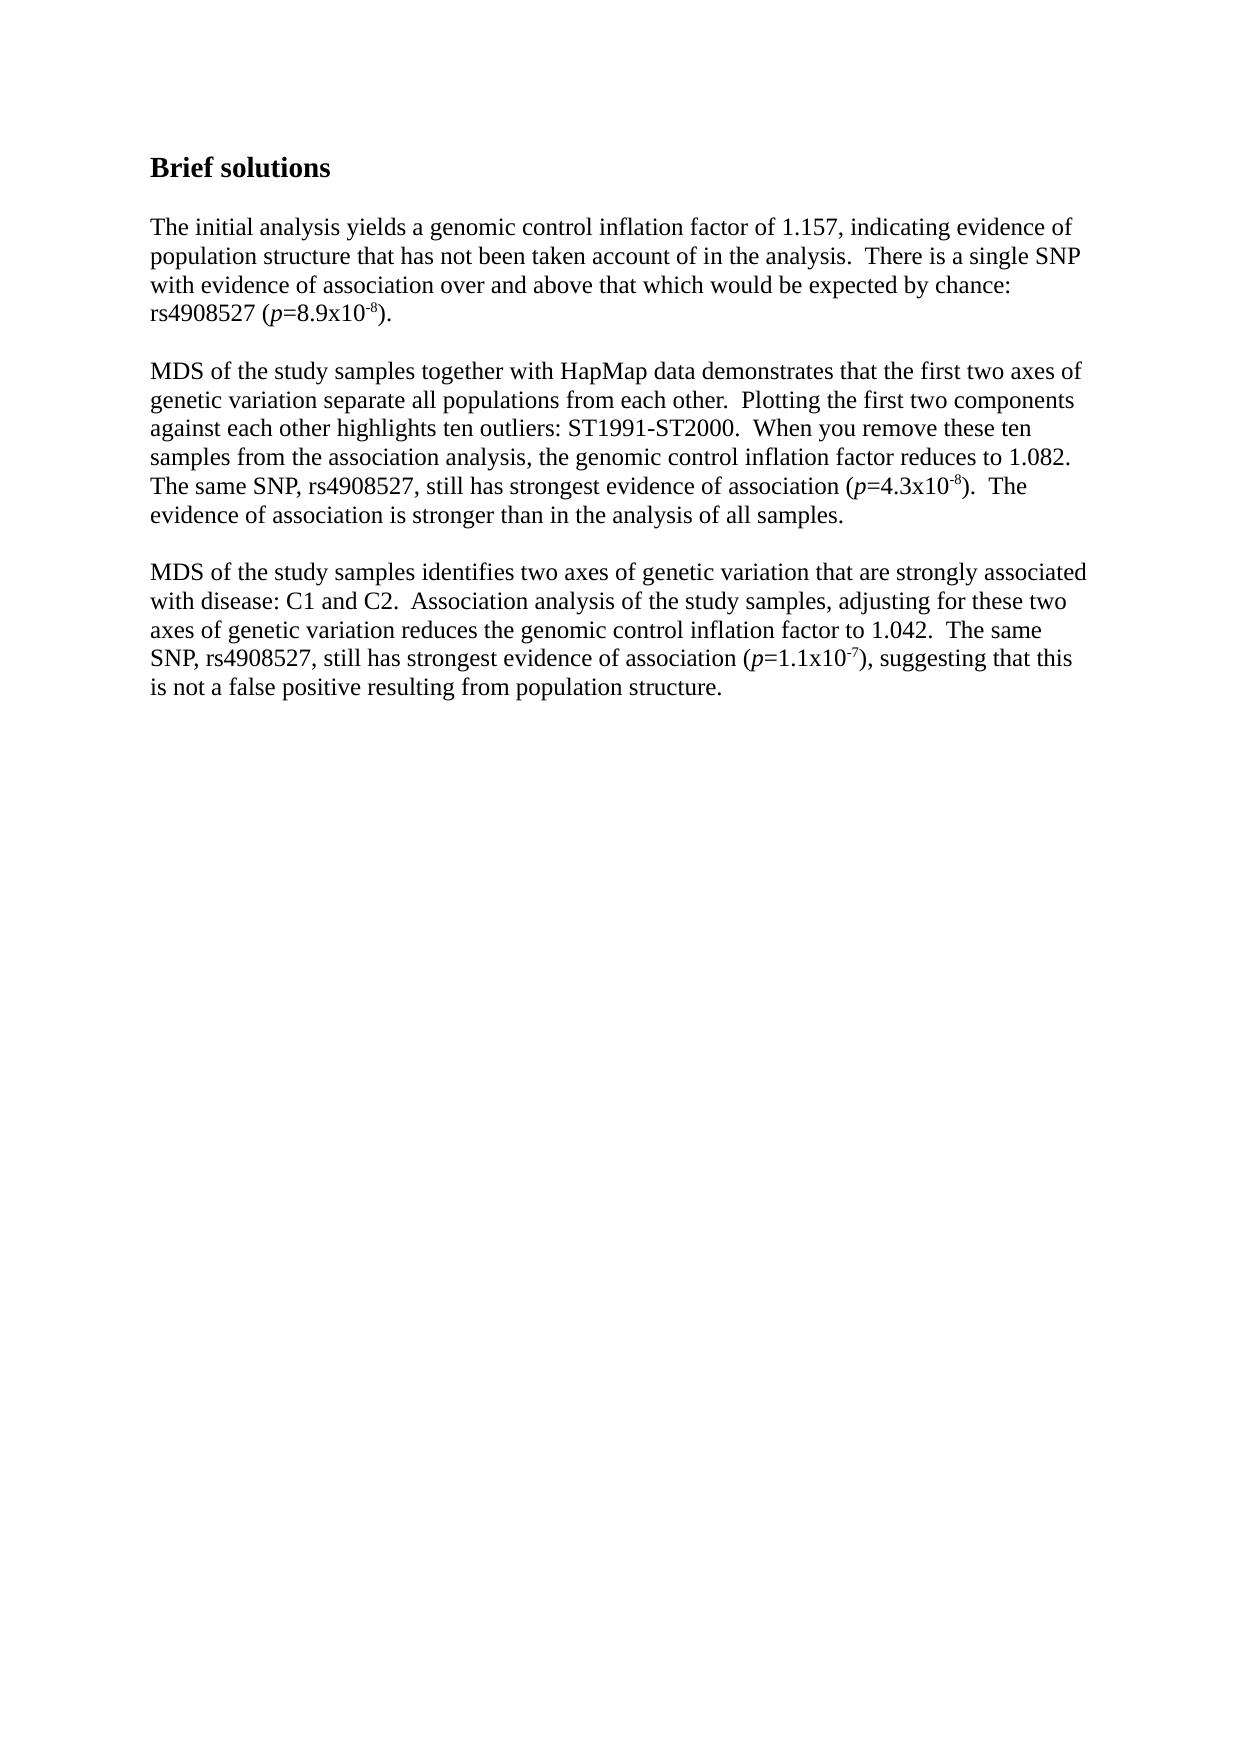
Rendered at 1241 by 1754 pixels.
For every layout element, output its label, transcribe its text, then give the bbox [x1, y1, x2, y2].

text MDS of the study samples together with HapMap data demonstrates that the first two axes of genetic variation separate all populations from each other. Plotting the first two components against each other highlights ten outliers: ST1991-ST2000. When you remove these ten samples from the association analysis, the genomic control inflation factor reduces to 1.082. The same SNP, rs4908527, still has strongest evidence of association (p=4.3x10-8). The evidence of association is stronger than in the analysis of all samples. [150, 356, 1090, 528]
text MDS of the study samples identifies two axes of genetic variation that are strongly associated with disease: C1 and C2. Association analysis of the study samples, adjusting for these two axes of genetic variation reduces the genomic control inflation factor to 1.042. The same SNP, rs4908527, still has strongest evidence of association (p=1.1x10-7), suggesting that this is not a false positive resulting from population structure. [150, 557, 1090, 701]
text Brief solutions [150, 150, 1090, 183]
text The initial analysis yields a genomic control inflation factor of 1.157, indicating evidence of population structure that has not been taken account of in the analysis. There is a single SNP with evidence of association over and above that which would be expected by chance: rs4908527 (p=8.9x10-8). [150, 212, 1090, 327]
